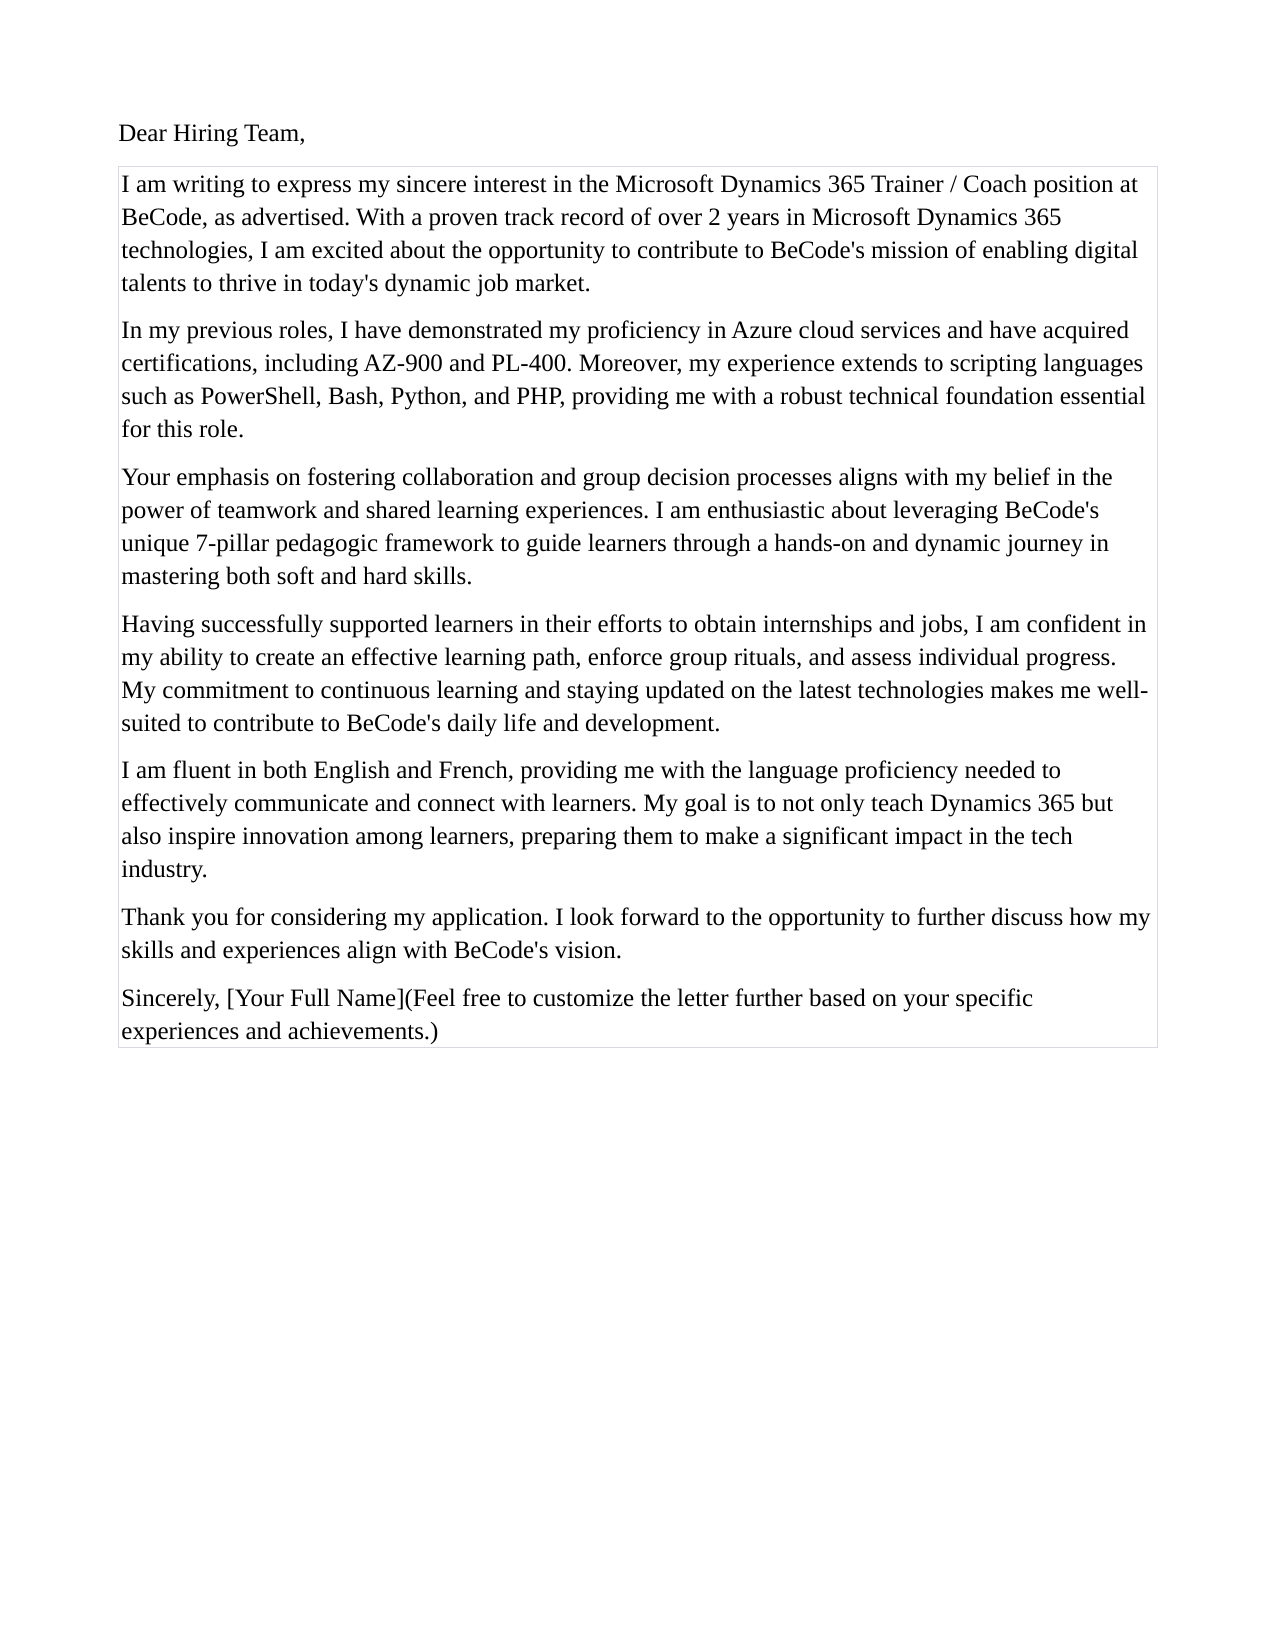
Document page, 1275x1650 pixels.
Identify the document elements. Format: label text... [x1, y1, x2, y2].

text I am writing to express my sincere interest in the Microsoft Dynamics 365 Trainer / Coach position at BeCode, as advertised. With a proven track record of over 2 years in Microsoft Dynamics 365 technologies, I am excited about the opportunity to contribute to BeCode's mission of enabling digital talents to thrive in today's dynamic job market. [119, 167, 1157, 297]
text I am fluent in both English and French, providing me with the language proficiency needed to effectively communicate and connect with learners. My goal is to not only teach Dynamics 365 but also inspire innovation among learners, preparing them to make a significant impact in the tech industry. [119, 752, 1157, 883]
text Sincerely, [Your Full Name](Feel free to customize the letter further based on your specific experiences and achievements.) [119, 980, 1157, 1047]
text In my previous roles, I have demonstrated my proficiency in Azure cloud services and have acquired certifications, including AZ-900 and PL-400. Moreover, my experience extends to scripting languages such as PowerShell, Bash, Python, and PHP, providing me with a robust technical foundation essential for this role. [119, 312, 1157, 443]
text Having successfully supported learners in their efforts to obtain internships and jobs, I am confident in my ability to create an effective learning path, enforce group rituals, and assess individual progress. My commitment to continuous learning and staying updated on the latest technologies makes me well-suited to contribute to BeCode's daily life and development. [119, 606, 1157, 737]
text Your emphasis on fostering collaboration and group decision processes aligns with my belief in the power of teamwork and shared learning experiences. I am enthusiastic about leveraging BeCode's unique 7-pillar pedagogic framework to guide learners through a hands-on and dynamic journey in mastering both soft and hard skills. [119, 459, 1157, 590]
text Dear Hiring Team, [118, 118, 1157, 147]
text Thank you for considering my application. I look forward to the opportunity to further discuss how my skills and experiences align with BeCode's vision. [119, 899, 1157, 964]
